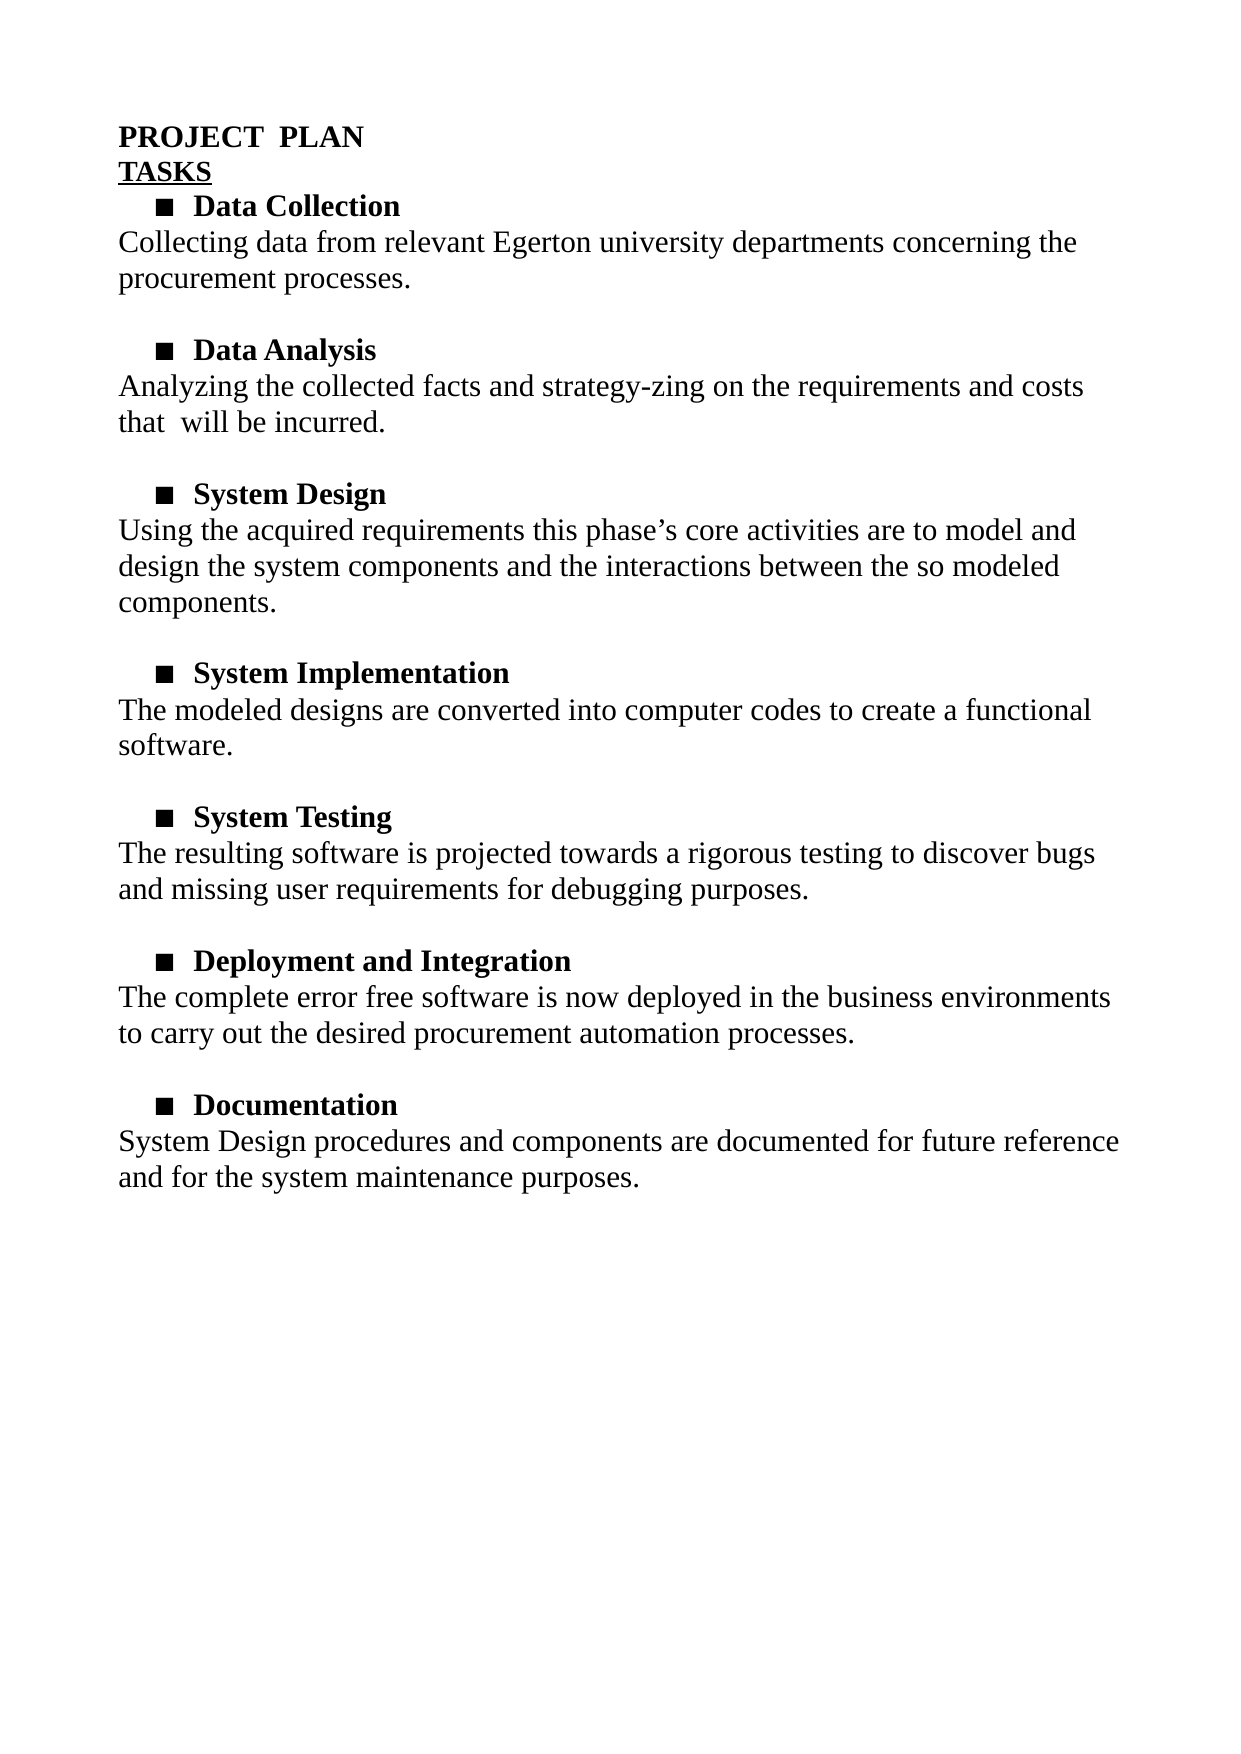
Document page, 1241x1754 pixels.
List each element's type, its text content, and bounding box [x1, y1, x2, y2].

text The resulting software is projected towards a rigorous testing to discover bugs and missing user requirements for debugging purposes. [118, 834, 1122, 906]
text TASKS [118, 154, 1122, 188]
text Using the acquired requirements this phase’s core activities are to model and design the system components and the interactions between the so modeled components. [118, 511, 1122, 619]
list Data Collection [156, 188, 1122, 223]
text Collecting data from relevant Egerton university departments concerning the procurement processes. [118, 223, 1122, 295]
list Data Analysis [156, 331, 1122, 367]
list System Design [156, 475, 1122, 511]
text The modeled designs are converted into computer codes to create a functional software. [118, 691, 1122, 763]
text PROJECT PLAN [118, 118, 1122, 154]
text Analyzing the collected facts and strategy-zing on the requirements and costs that will be incurred. [118, 367, 1122, 439]
list Deployment and Integration [156, 942, 1122, 978]
text System Design procedures and components are documented for future reference and for the system maintenance purposes. [118, 1122, 1122, 1194]
list Documentation [156, 1086, 1122, 1122]
text The complete error free software is now deployed in the business environments to carry out the desired procurement automation processes. [118, 978, 1122, 1050]
list System Testing [156, 798, 1122, 834]
list System Implementation [156, 655, 1122, 691]
